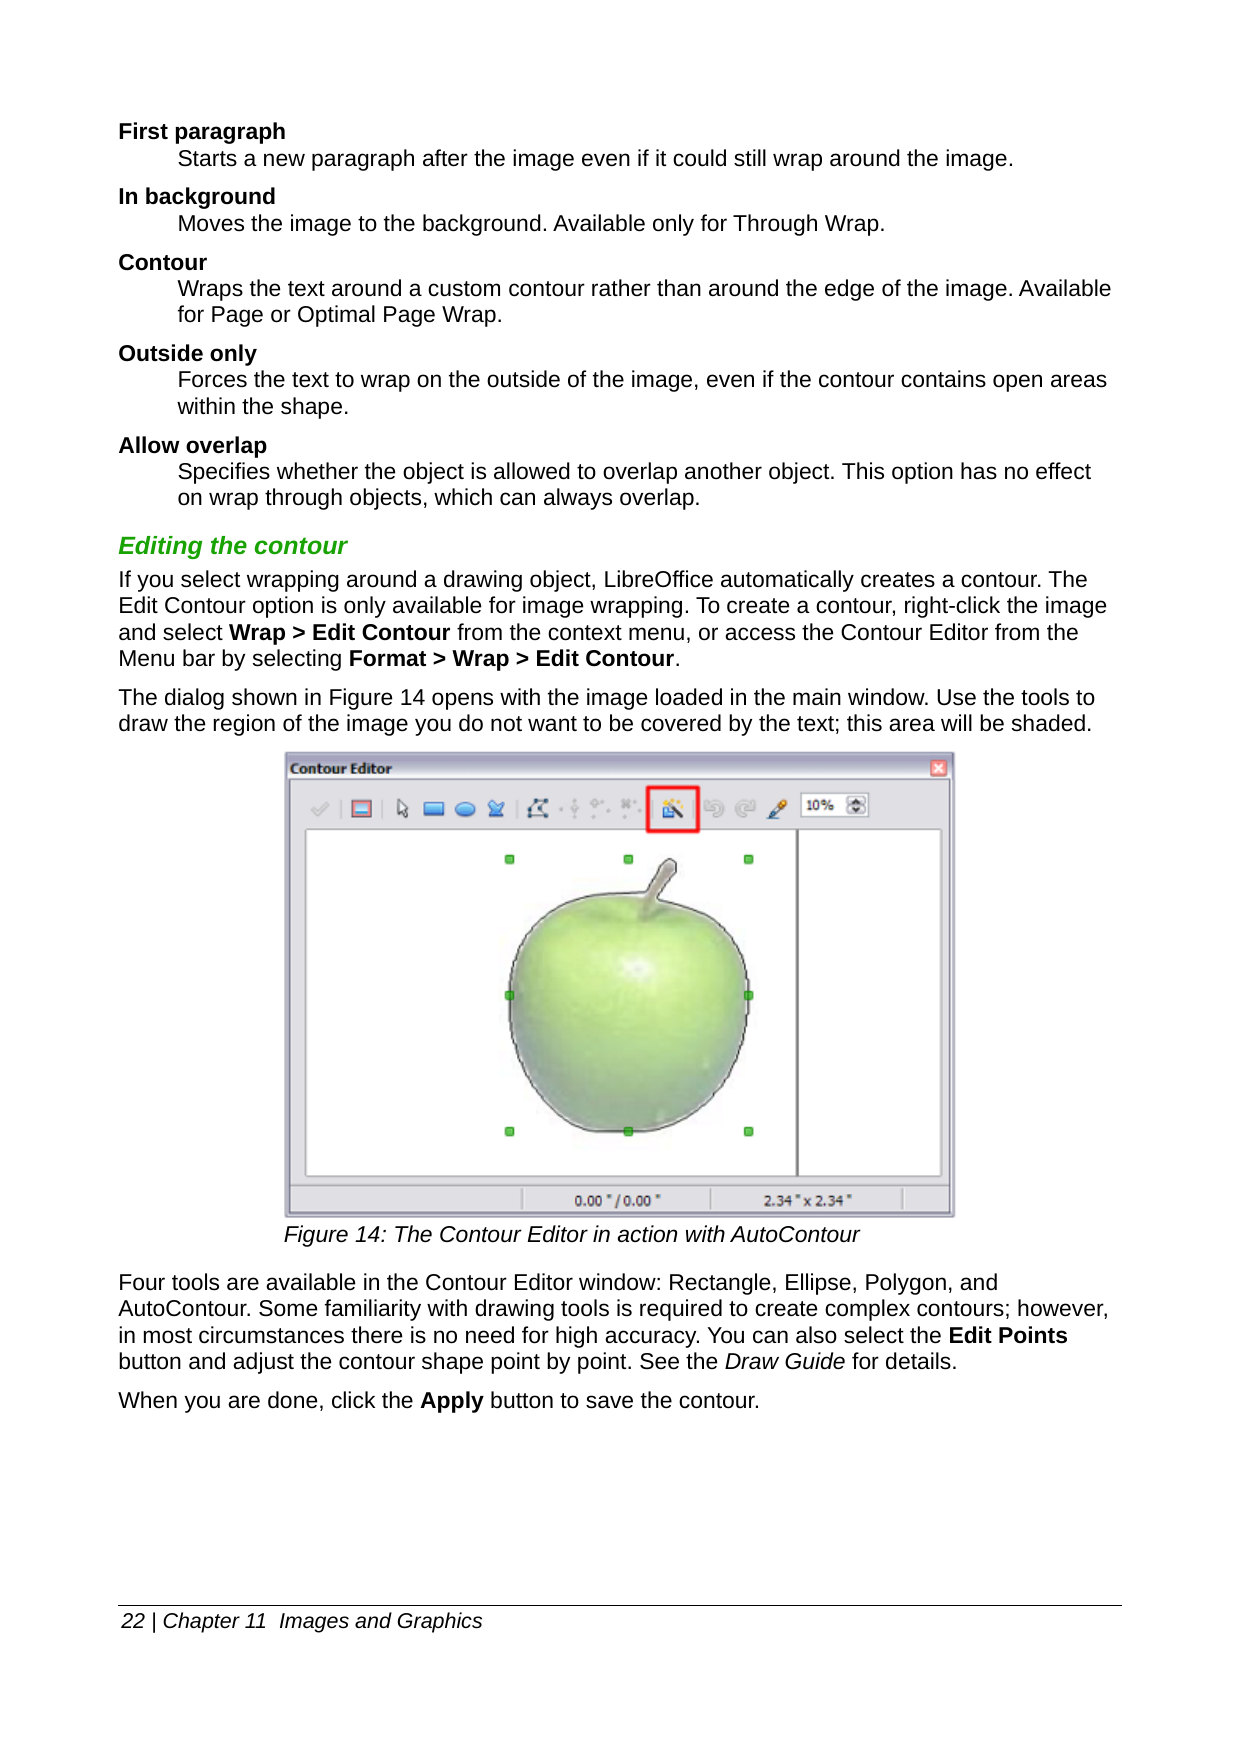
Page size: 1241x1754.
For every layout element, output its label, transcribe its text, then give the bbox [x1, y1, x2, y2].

text Four tools are available in the Contour Editor window: Rectangle, Ellipse, Polygon, and AutoContour. Some familiarity with drawing tools is required to create complex contours; however, in most circumstances there is no need for high accuracy. You can also select the Edit Points button and adjust the contour shape point by point. See the Draw Guide for details. [118, 1269, 1122, 1374]
text Allow overlap [118, 432, 1122, 458]
picture [283, 749, 957, 1221]
text The dialog shown in Figure 14 opens with the image loaded in the main window. Use the tools to draw the region of the image you do not want to be covered by the text; this area will be shaded. [118, 684, 1122, 737]
text Moves the image to the background. Available only for Through Wrap. [177, 210, 1122, 236]
text Forces the text to wrap on the outside of the image, even if the contour contains open areas within the shape. [177, 366, 1122, 419]
text Starts a new paragraph after the image even if it could still wrap around the image. [177, 144, 1122, 171]
text If you select wrapping around a drawing object, LibreOffice automatically creates a contour. The Edit Contour option is only available for image wrapping. To create a contour, right-click the image and select Wrap > Edit Contour from the context menu, or access the Contour Editor from the Menu bar by selecting Format > Wrap > Edit Contour. [118, 566, 1122, 671]
text Wraps the text around a custom contour rather than around the edge of the image. Available for Page or Optimal Page Wrap. [177, 275, 1122, 328]
subtitle Editing the contour [118, 531, 1122, 560]
text When you are done, click the Apply button to save the contour. [118, 1387, 1122, 1413]
text First paragraph [118, 118, 1122, 144]
text Outside only [118, 340, 1122, 366]
text Contour [118, 248, 1122, 275]
text Specifies whether the object is allowed to overlap another object. This option has no effect on wrap through objects, which can always overlap. [177, 458, 1122, 511]
text Figure 14: The Contour Editor in action with AutoContour [283, 1221, 957, 1247]
text In background [118, 183, 1122, 210]
